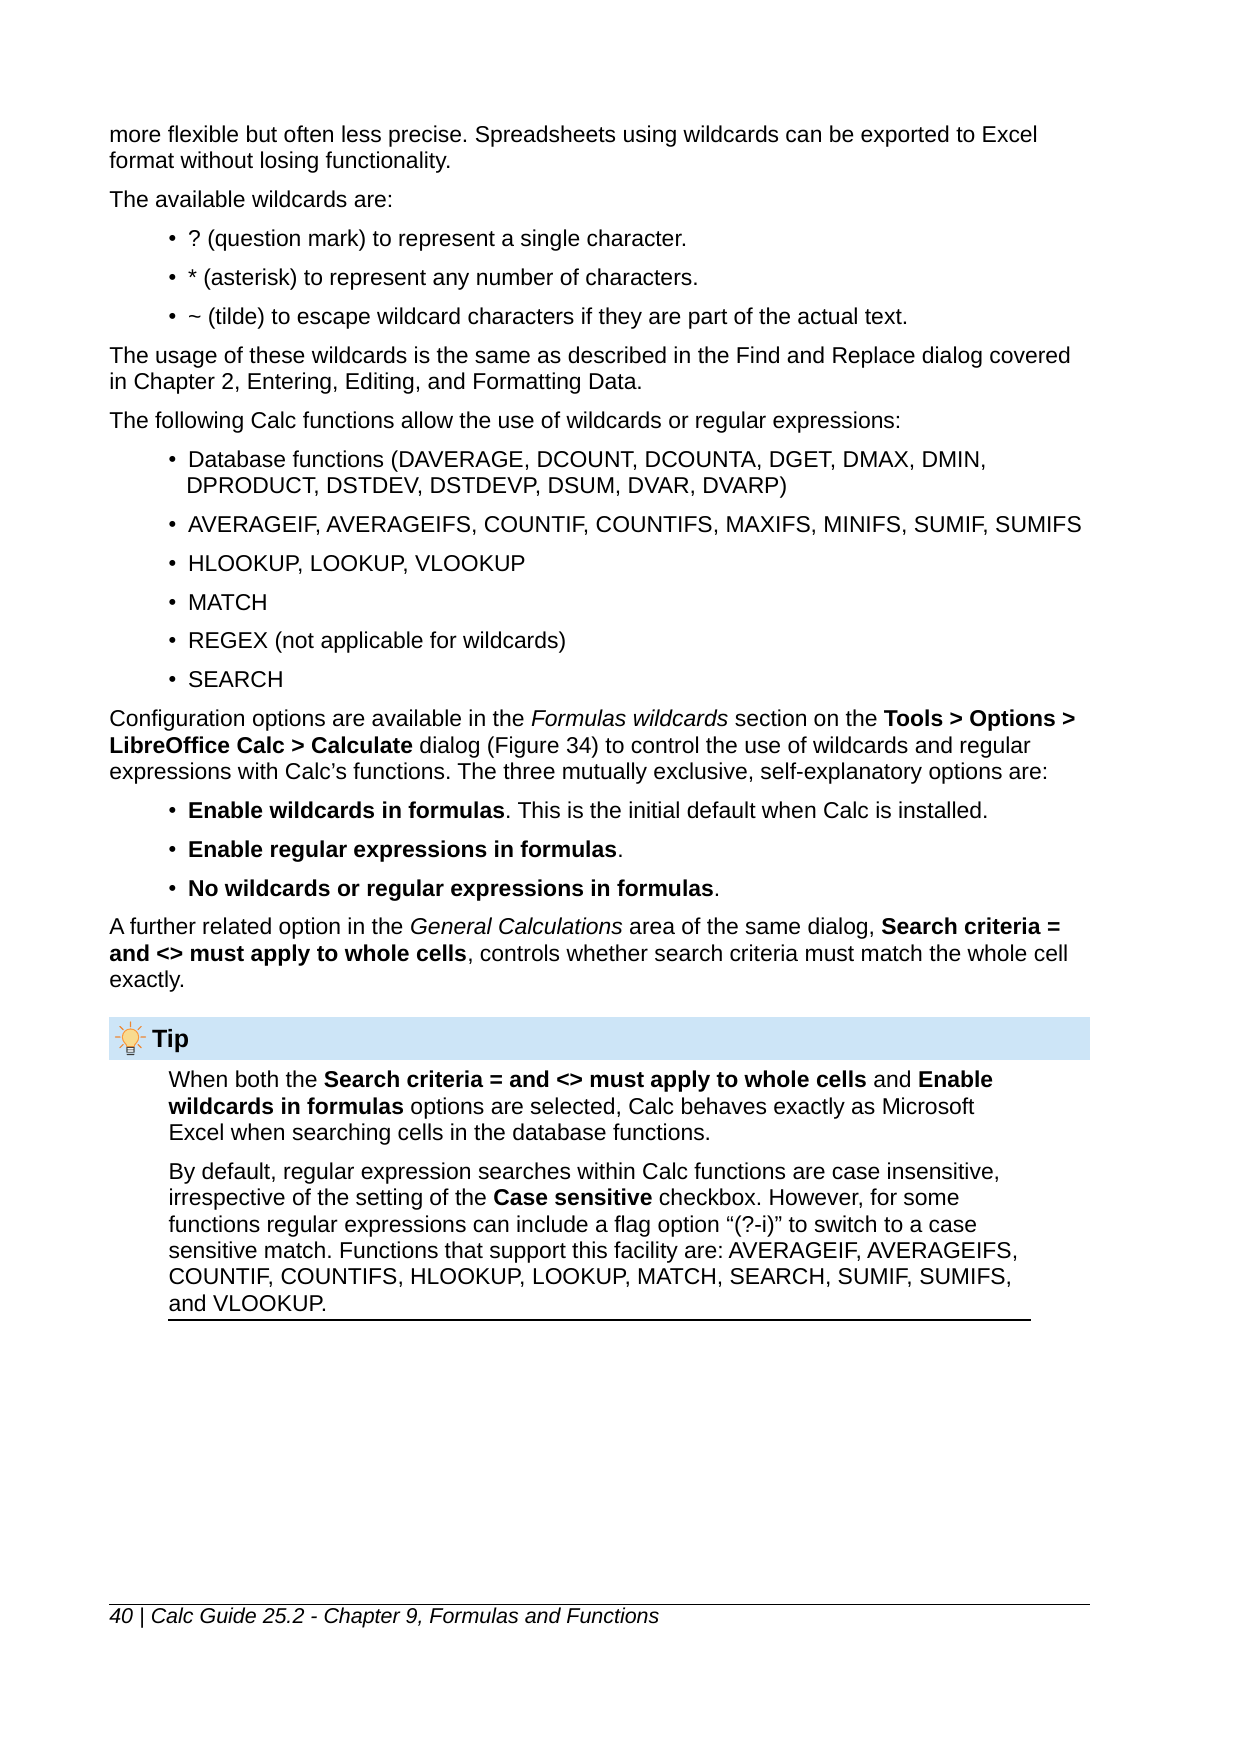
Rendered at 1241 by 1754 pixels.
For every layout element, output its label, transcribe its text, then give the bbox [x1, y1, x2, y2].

list ~ (tilde) to escape wildcard characters if they are part of the actual text. [168, 303, 1090, 329]
list Enable regular expressions in formulas. [168, 836, 1090, 862]
list Database functions (DAVERAGE, DCOUNT, DCOUNTA, DGET, DMAX, DMIN, DPRODUCT, DSTDEV, DSTDEVP, DSUM, DVAR, DVARP) [168, 446, 1090, 498]
list ? (question mark) to represent a single character. [168, 225, 1090, 251]
text more flexible but often less precise. Spreadsheets using wildcards can be exported to Excel format without losing functionality. [109, 121, 1090, 174]
list The following Calc functions allow the use of wildcards or regular expressions: [109, 407, 1090, 433]
list HLOOKUP, LOOKUP, VLOOKUP [168, 550, 1090, 576]
list Configuration options are available in the Formulas wildcards section on the Tools > Options > LibreOffice Calc > Calculate dialog (Figure 34) to control the use of wildcards and regular expressions with Calc’s functions. The three mutually exclusive, self-explanatory options are: [109, 705, 1090, 784]
list * (asterisk) to represent any number of characters. [168, 264, 1090, 290]
text The usage of these wildcards is the same as described in the Find and Replace dialog covered in Chapter 2, Entering, Editing, and Formatting Data. [109, 342, 1090, 394]
list The available wildcards are: [109, 186, 1090, 213]
list AVERAGEIF, AVERAGEIFS, COUNTIF, COUNTIFS, MAXIFS, MINIFS, SUMIF, SUMIFS [168, 511, 1090, 537]
text When both the Search criteria = and <> must apply to whole cells and Enable wildcards in formulas options are selected, Calc behaves exactly as Microsoft Excel when searching cells in the database functions. [168, 1066, 1031, 1145]
text A further related option in the General Calculations area of the same dialog, Search criteria = and <> must apply to whole cells, controls whether search criteria must match the whole cell exactly. [109, 913, 1090, 992]
subtitle Tip [109, 1017, 1090, 1060]
list SEARCH [168, 666, 1090, 693]
text By default, regular expression searches within Calc functions are case insensitive, irrespective of the setting of the Case sensitive checkbox. However, for some functions regular expressions can include a flag option “(?-i)” to switch to a case sensitive match. Functions that support this facility are: AVERAGEIF, AVERAGEIFS, COUNTIF, COUNTIFS, HLOOKUP, LOOKUP, MATCH, SEARCH, SUMIF, SUMIFS, and VLOOKUP. [168, 1158, 1031, 1319]
list REGEX (not applicable for wildcards) [168, 627, 1090, 654]
list Enable wildcards in formulas. This is the initial default when Calc is installed. [168, 797, 1090, 823]
list MATCH [168, 589, 1090, 615]
list No wildcards or regular expressions in formulas. [168, 874, 1090, 901]
